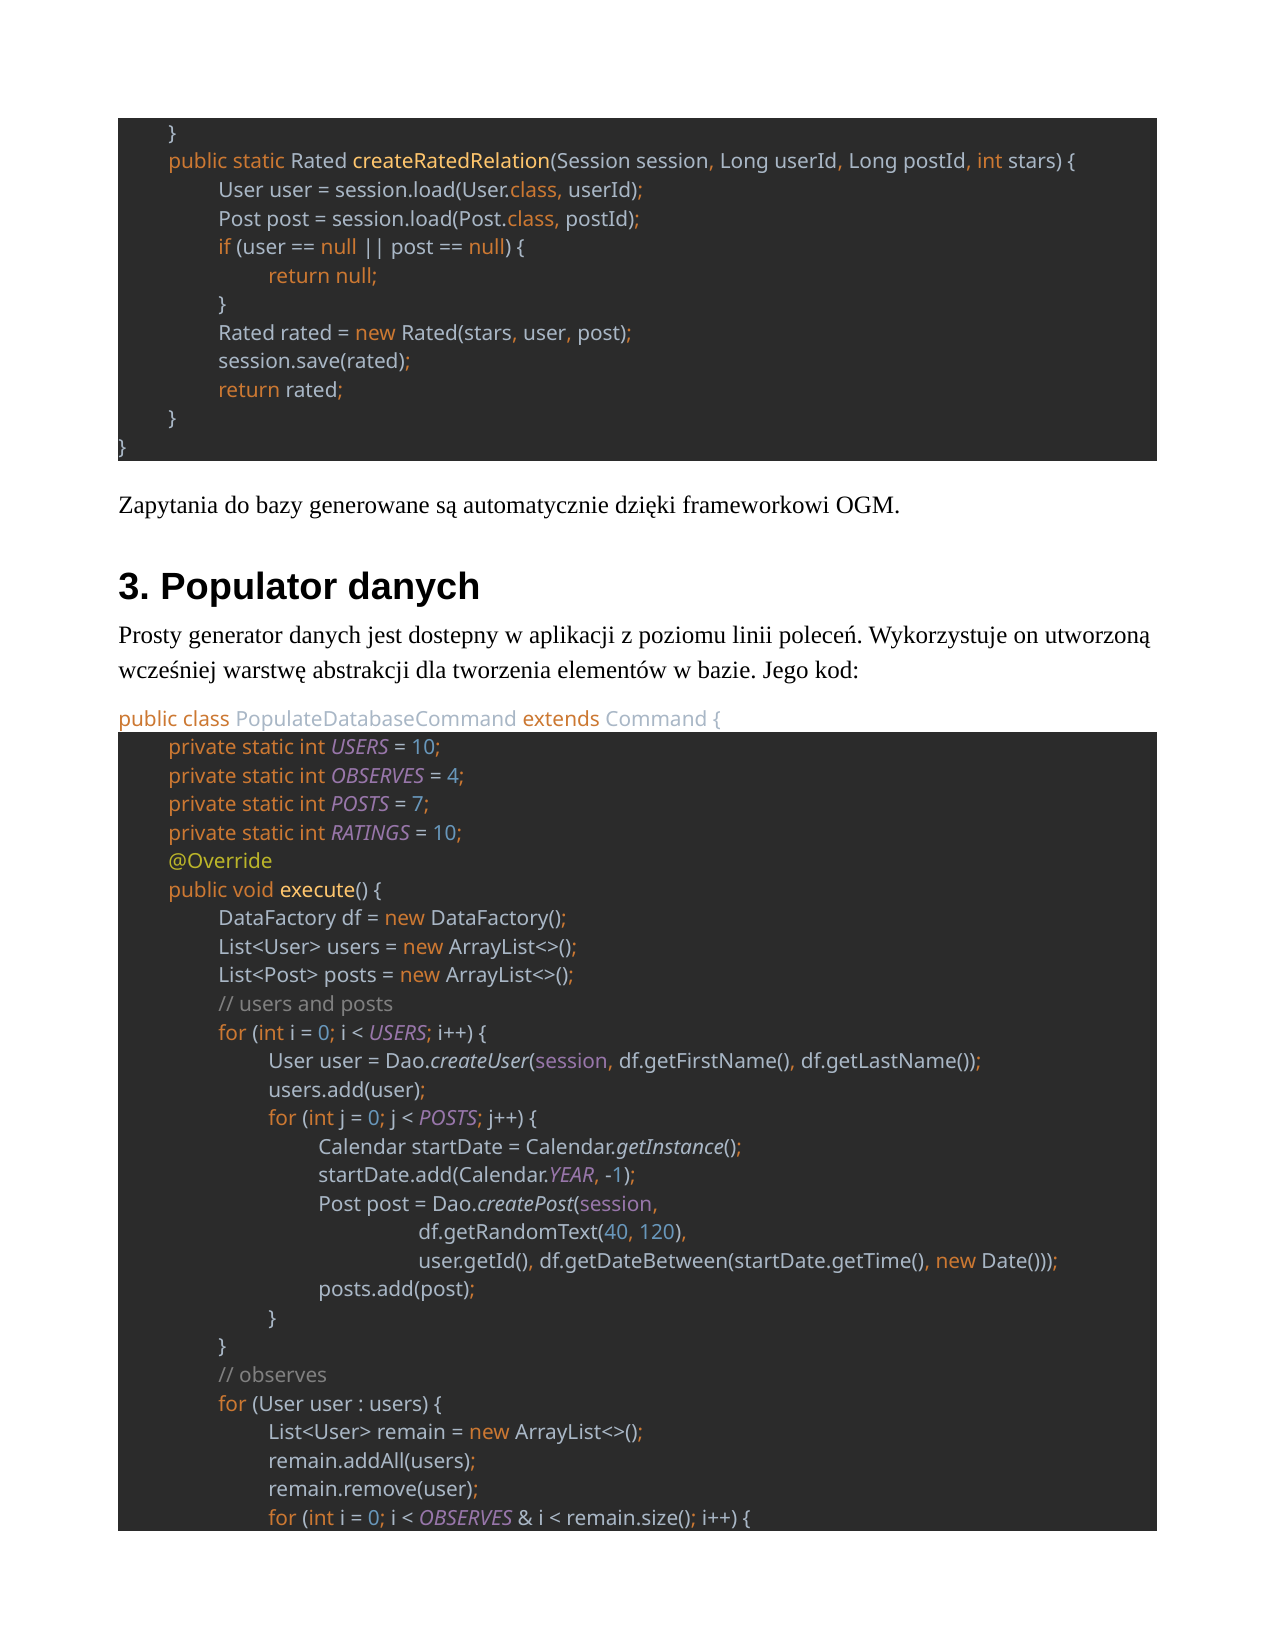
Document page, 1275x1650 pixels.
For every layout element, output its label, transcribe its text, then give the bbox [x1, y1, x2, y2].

subtitle 3. Populator danych [118, 564, 1157, 608]
text } [118, 1332, 1157, 1360]
text for (int i = 0; i < USERS; i++) { [118, 1018, 1157, 1046]
text User user = Dao.createUser(session, df.getFirstName(), df.getLastName()); [118, 1046, 1157, 1075]
text return rated; [118, 375, 1157, 403]
text for (User user : users) { [118, 1389, 1157, 1417]
text Rated rated = new Rated(stars, user, post); [118, 318, 1157, 346]
text users.add(user); [118, 1075, 1157, 1103]
text List<User> users = new ArrayList<>(); [118, 932, 1157, 961]
text DataFactory df = new DataFactory(); [118, 903, 1157, 932]
text for (int i = 0; i < OBSERVES & i < remain.size(); i++) { [118, 1503, 1157, 1531]
text public class PopulateDatabaseCommand extends Command { [118, 704, 1157, 732]
text Post post = session.load(Post.class, postId); [118, 204, 1157, 232]
text public void execute() { [118, 875, 1157, 903]
text List<User> remain = new ArrayList<>(); [118, 1417, 1157, 1446]
text Zapytania do bazy generowane są automatycznie dzięki frameworkowi OGM. [118, 490, 1157, 519]
text remain.remove(user); [118, 1474, 1157, 1503]
text } [118, 289, 1157, 318]
text @Override [118, 846, 1157, 875]
text public static Rated createRatedRelation(Session session, Long userId, Long postId, int stars) { [118, 147, 1157, 175]
text // observes [118, 1360, 1157, 1389]
text } [118, 403, 1157, 432]
text } [118, 1303, 1157, 1332]
text private static int USERS = 10; [118, 732, 1157, 761]
text private static int RATINGS = 10; [118, 818, 1157, 846]
text df.getRandomText(40, 120), [118, 1217, 1157, 1246]
text for (int j = 0; j < POSTS; j++) { [118, 1103, 1157, 1132]
text if (user == null || post == null) { [118, 232, 1157, 261]
text } [118, 432, 1157, 461]
text List<Post> posts = new ArrayList<>(); [118, 961, 1157, 989]
text // users and posts [118, 989, 1157, 1018]
text } [118, 118, 1157, 147]
text posts.add(post); [118, 1274, 1157, 1303]
text return null; [118, 261, 1157, 289]
text Prosty generator danych jest dostepny w aplikacji z poziomu linii poleceń. Wykorzystuje on utworzoną wcześniej warstwę abstrakcji dla tworzenia elementów w bazie. Jego kod: [118, 620, 1157, 683]
text private static int POSTS = 7; [118, 789, 1157, 818]
text user.getId(), df.getDateBetween(startDate.getTime(), new Date())); [118, 1246, 1157, 1274]
text private static int OBSERVES = 4; [118, 761, 1157, 789]
text session.save(rated); [118, 346, 1157, 375]
text Post post = Dao.createPost(session, [118, 1189, 1157, 1217]
text remain.addAll(users); [118, 1446, 1157, 1474]
text Calendar startDate = Calendar.getInstance(); [118, 1132, 1157, 1160]
text startDate.add(Calendar.YEAR, -1); [118, 1160, 1157, 1189]
text User user = session.load(User.class, userId); [118, 175, 1157, 204]
